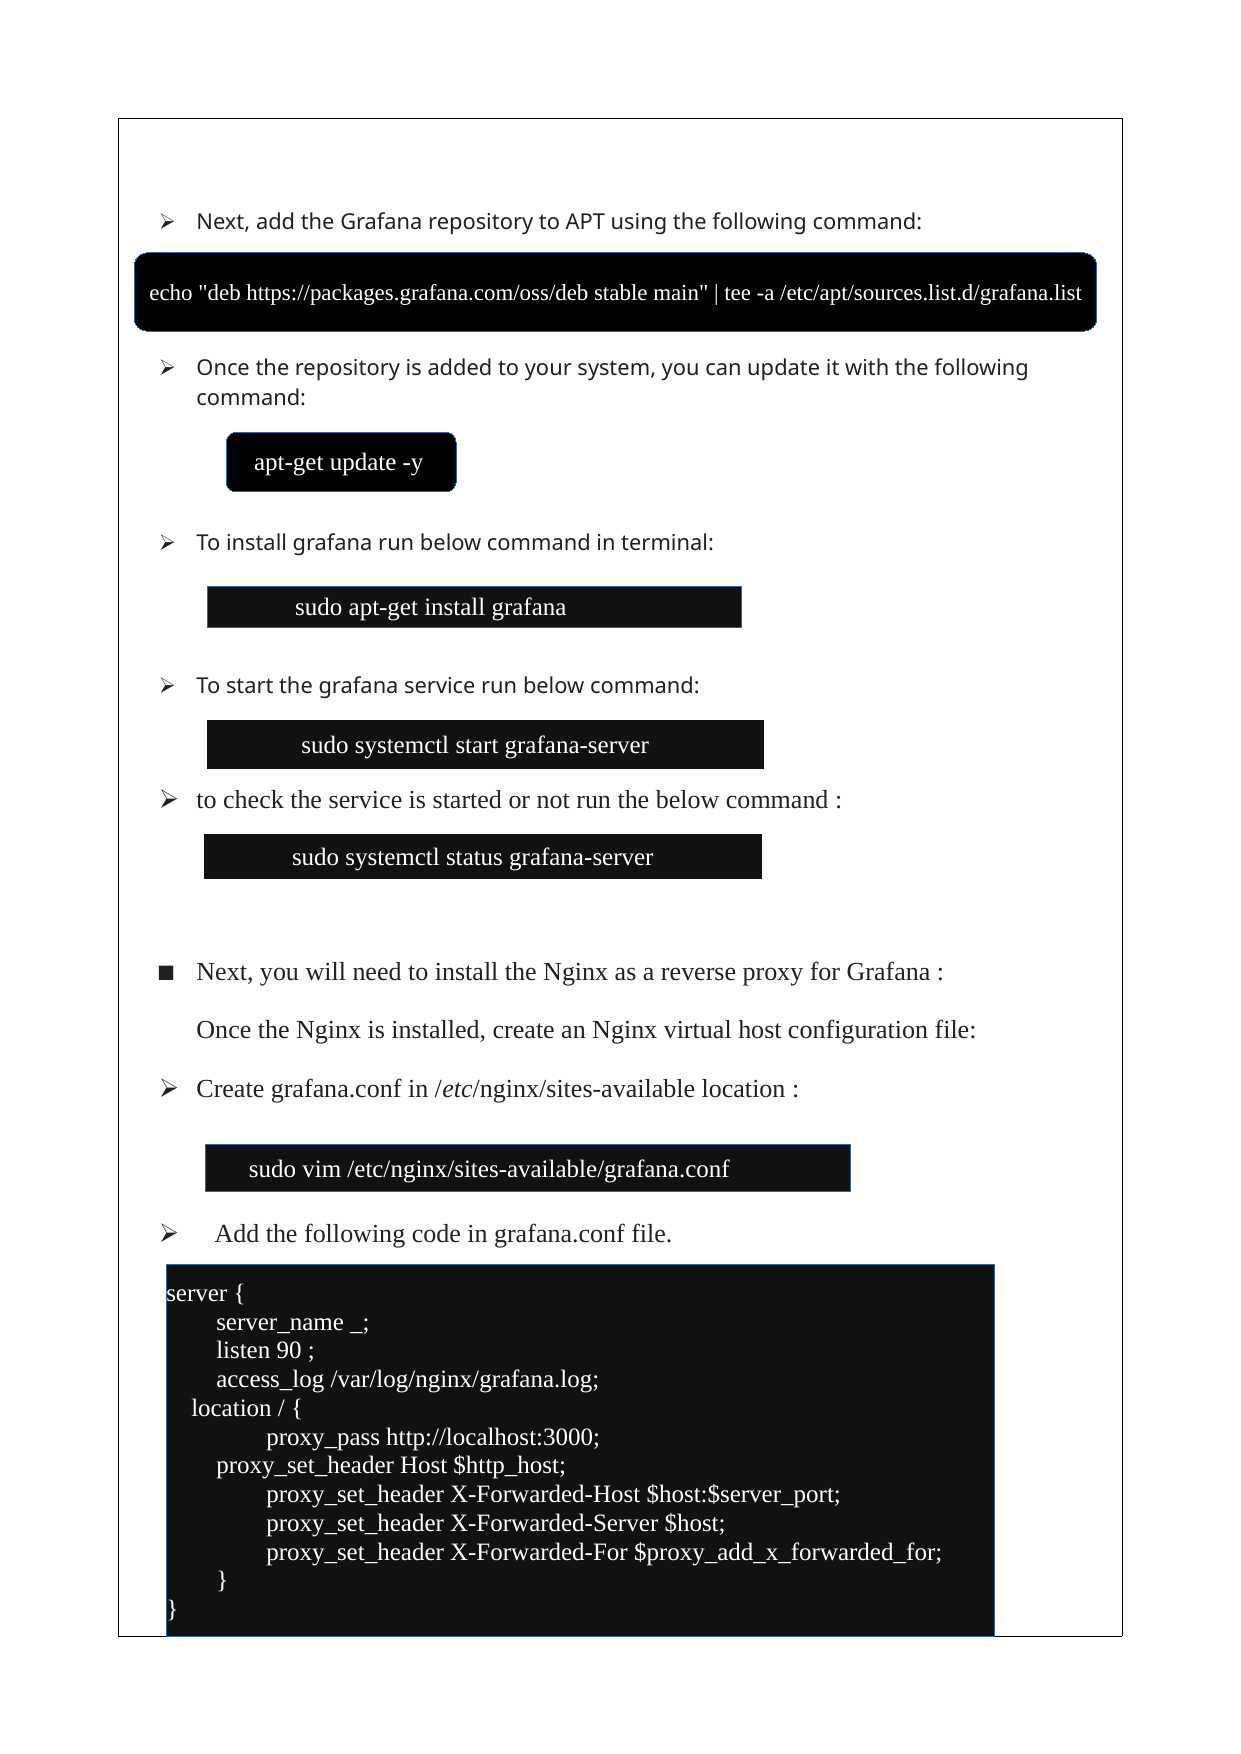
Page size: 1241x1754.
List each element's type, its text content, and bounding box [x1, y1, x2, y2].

list to check the service is started or not run the below command : [159, 784, 1119, 814]
list Next, add the Grafana repository to APT using the following command: [159, 206, 1119, 236]
list Next, you will need to install the Nginx as a reverse proxy for Grafana : [159, 956, 1119, 986]
list To install grafana run below command in terminal: [159, 527, 1119, 556]
list Once the repository is added to your system, you can update it with the following command: [159, 352, 1119, 412]
list Once the Nginx is installed, create an Nginx virtual host configuration file: [159, 1014, 1119, 1044]
list Create grafana.conf in /etc/nginx/sites-available location : [159, 1073, 1119, 1103]
list To start the grafana service run below command: [159, 670, 1119, 699]
list Add the following code in grafana.conf file. [159, 1218, 1119, 1248]
